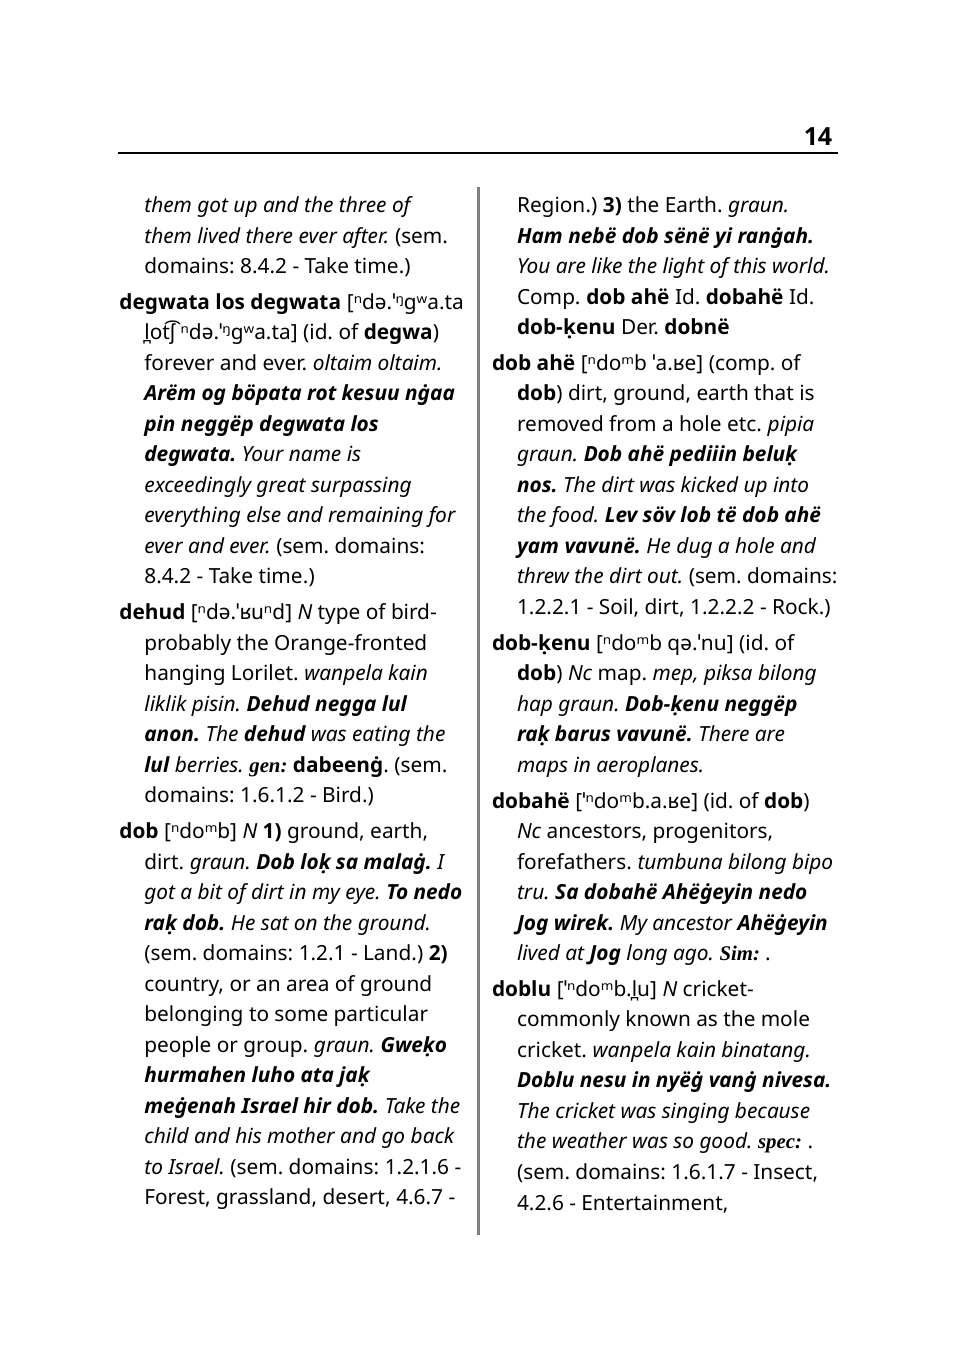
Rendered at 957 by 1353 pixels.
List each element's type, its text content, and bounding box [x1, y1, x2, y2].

text - Region.) 3) the Earth. graun. Ham nebë dob sënë yi ranġah. You are like the light of this world. Comp. dob ahë Id. dobahë Id. dob-ḳenu Der. dobnë [492, 188, 837, 345]
text dob ahë [ⁿdoᵐb ˈa.ʁe] (comp. of dob) dirt, ground, earth that is removed from a hole etc. pipia graun. Dob ahë pediiin beluḳ nos. The dirt was kicked up into the food. Lev söv lob të dob ahë yam vavunë. He dug a hole and threw the dirt out. (sem. domains: 1.2.2.1 - Soil, dirt, 1.2.2.2 - Rock.) [492, 345, 837, 625]
text dobahë [ˈⁿdoᵐb.a.ʁe] (id. of dob) Nc ancestors, progenitors, forefathers. tumbuna bilong bipo tru. Sa dobahë Ahëġeyin nedo Jog wirek. My ancestor Ahëġeyin lived at Jog long ago. Sim: . [492, 783, 837, 971]
text degwata los degwata [ⁿdə.ˈᵑɡʷa.ta l̪ot͡ʃ ⁿdə.ˈᵑɡʷa.ta] (id. of degwa) forever and ever. oltaim oltaim. Arëm og böpata rot kesuu nġaa pin neggëp degwata los degwata. Your name is exceedingly great surpassing everything else and remaining for ever and ever. (sem. domains: 8.4.2 - Take time.) [119, 284, 465, 594]
text doblu [ˈⁿdoᵐb.l̪u] N cricket-commonly known as the mole cricket. wanpela kain binatang. Doblu nesu in nyëġ vanġ nivesa. The cricket was singing because the weather was so good. spec: . (sem. domains: 1.6.1.7 - Insect, 4.2.6 - Entertainment, [492, 971, 837, 1220]
text dehud [ⁿdə.ˈʁuⁿd] N type of bird-probably the Orange-fronted hanging Lorilet. wanpela kain liklik pisin. Dehud negga lul anon. The dehud was eating the lul berries. gen: dabeenġ. (sem. domains: 1.6.1.2 - Bird.) [119, 594, 465, 813]
text dob-ḳenu [ⁿdoᵐb qə.ˈnu] (id. of dob) Nc map. mep, piksa bilong hap graun. Dob-ḳenu neggëp raḳ barus vavunë. There are maps in aeroplanes. [492, 625, 837, 783]
text them got up and the three of them lived there ever after. (sem. domains: 8.4.2 - Take time.) [119, 188, 465, 284]
text dob [ⁿdoᵐb] N 1) ground, earth, dirt. graun. Dob loḳ sa malaġ. I got a bit of dirt in my eye. To nedo raḳ dob. He sat on the ground. (sem. domains: 1.2.1 - Land.) 2) country, or an area of ground belonging to some particular people or group. graun. Gweḳo hurmahen luho ata jaḳ meġenah Israel hir dob. Take the child and his mother and go back to Israel. (sem. domains: 1.2.1.6 - Forest, grassland, desert, 4.6.7 [119, 813, 465, 1215]
